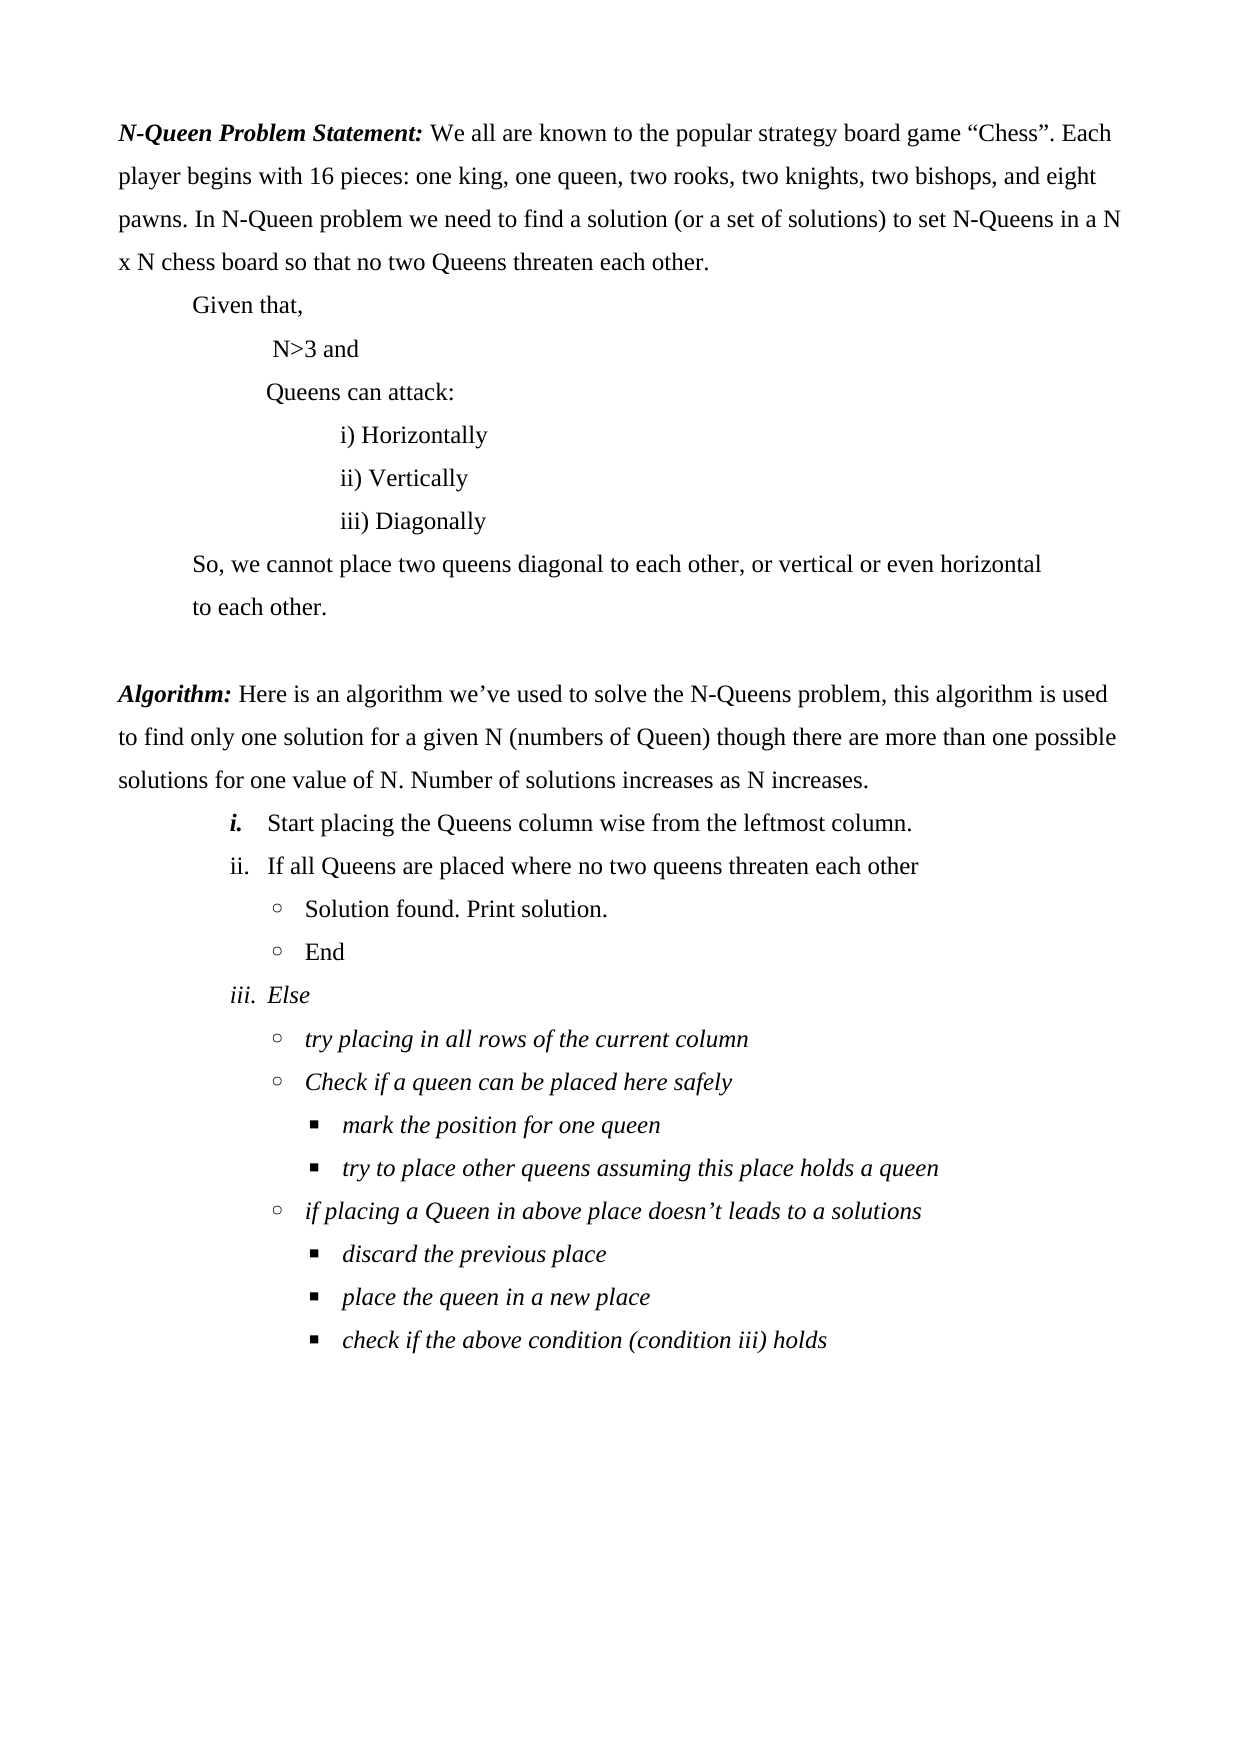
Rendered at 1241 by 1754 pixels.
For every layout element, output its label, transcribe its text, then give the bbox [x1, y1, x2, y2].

text N>3 and [118, 334, 1122, 362]
list Else [229, 981, 1122, 1009]
list place the queen in a new place [304, 1282, 1122, 1311]
list if placing a Queen in above place doesn’t leads to a solutions [267, 1196, 1122, 1225]
text Given that, [118, 291, 1122, 319]
list Start placing the Queens column wise from the leftmost column. [229, 808, 1122, 837]
text Queens can attack: [118, 377, 1122, 406]
list check if the above condition (condition iii) holds [304, 1326, 1122, 1354]
text Algorithm: Here is an algorithm we’ve used to solve the N-Queens problem, this algorithm is used to find only one solution for a given N (numbers of Queen) though there are more than one possible solutions for one value of N. Number of solutions increases as N increases. [118, 679, 1122, 794]
list try to place other queens assuming this place holds a queen [304, 1153, 1122, 1182]
list discard the previous place [304, 1239, 1122, 1268]
text iii) Diagonally [118, 506, 1122, 535]
list If all Queens are placed where no two queens threaten each other [229, 851, 1122, 880]
text ii) Vertically [118, 463, 1122, 492]
text So, we cannot place two queens diagonal to each other, or vertical or even horizontal to each other. [118, 549, 1122, 621]
list Solution found. Print solution. [267, 894, 1122, 923]
list try placing in all rows of the current column [267, 1024, 1122, 1052]
text N-Queen Problem Statement: We all are known to the popular strategy board game “Chess”. Each player begins with 16 pieces: one king, one queen, two rooks, two knights, two bishops, and eight pawns. In N-Queen problem we need to find a solution (or a set of solutions) to set N-Queens in a N x N chess board so that no two Queens threaten each other. [118, 118, 1122, 276]
list mark the position for one queen [304, 1110, 1122, 1139]
list Check if a queen can be placed here safely [267, 1067, 1122, 1096]
list End [267, 937, 1122, 966]
text i) Horizontally [118, 420, 1122, 449]
